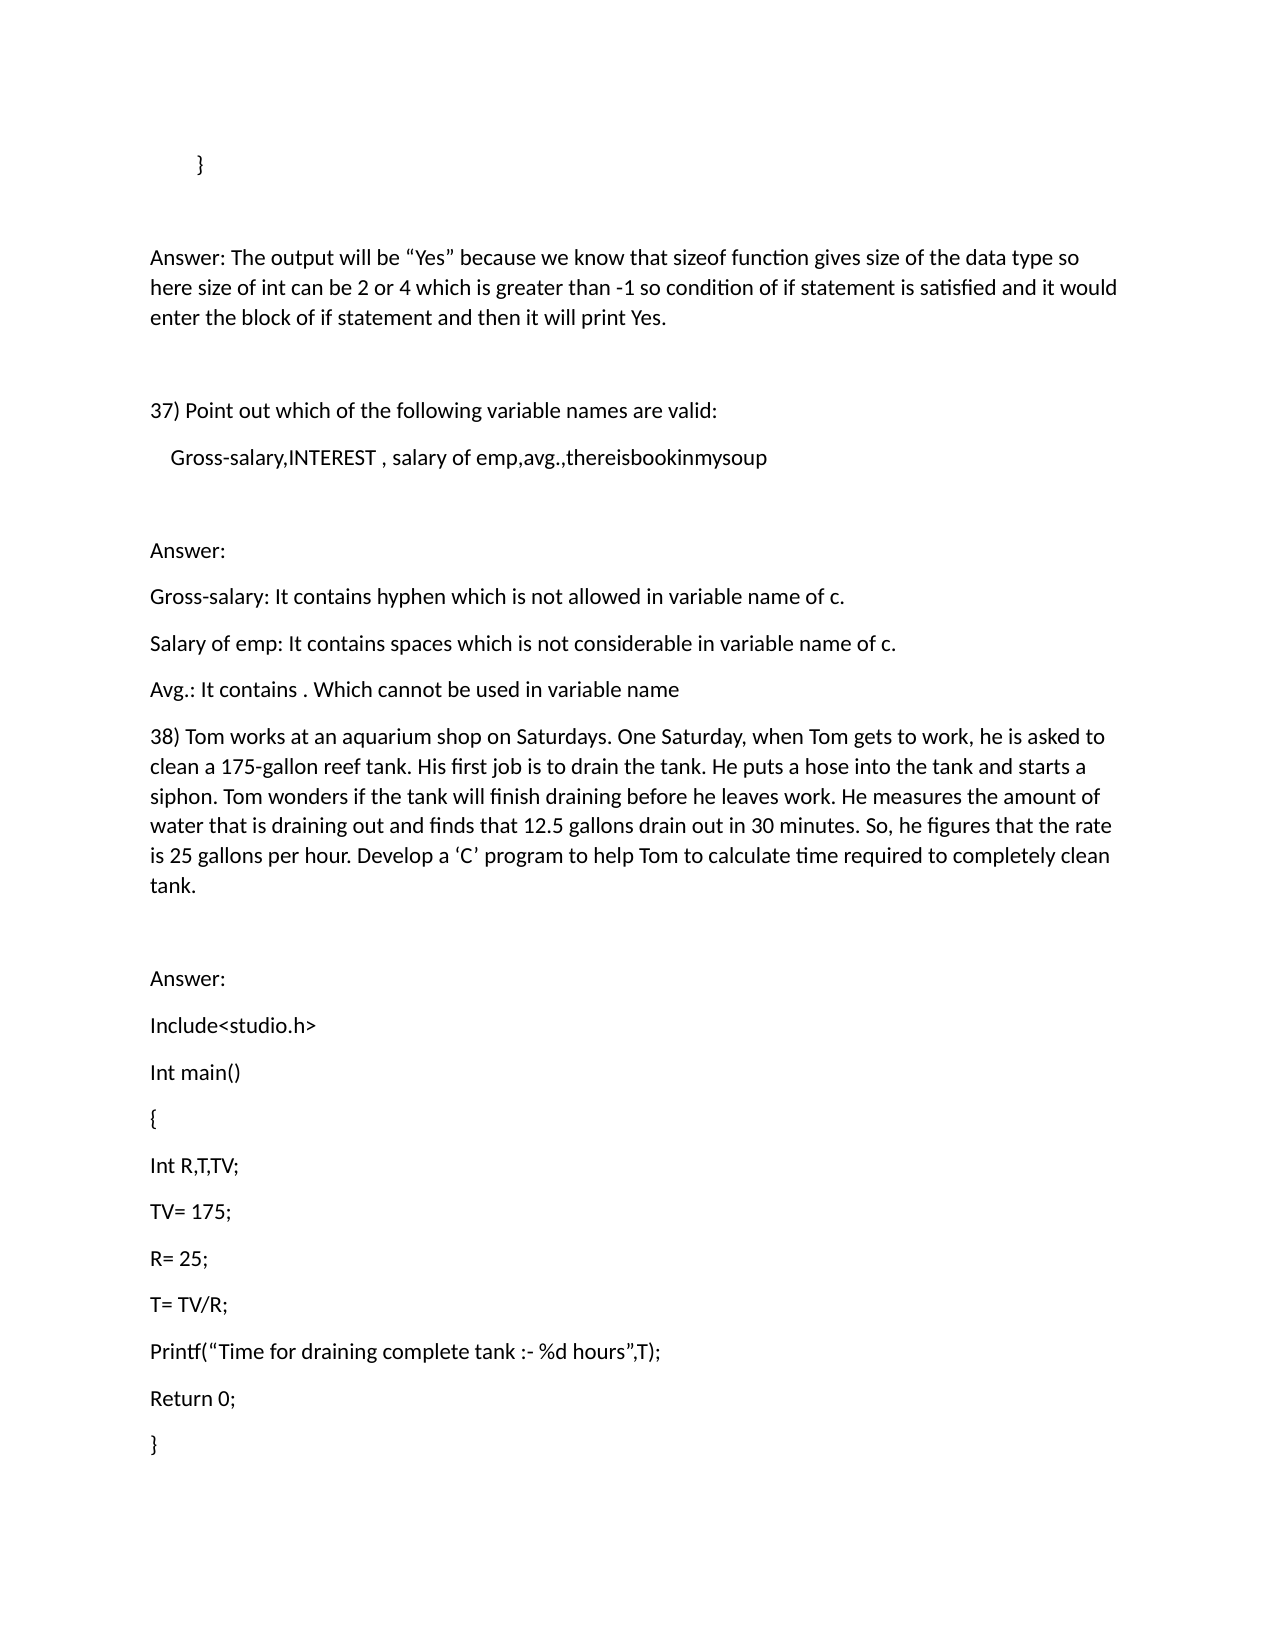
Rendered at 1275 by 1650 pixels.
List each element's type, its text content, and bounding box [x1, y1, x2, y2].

text Return 0; [150, 1384, 1125, 1412]
text Printf(“Time for draining complete tank :- %d hours”,T); [150, 1337, 1125, 1365]
text Int main() [150, 1058, 1125, 1086]
text { [150, 1104, 1125, 1132]
text TV= 175; [150, 1197, 1125, 1225]
text Answer: [150, 964, 1125, 993]
text Int R,T,TV; [150, 1151, 1125, 1179]
text Gross-salary,INTEREST , salary of emp,avg.,thereisbookinmysoup [150, 443, 1125, 471]
text T= TV/R; [150, 1291, 1125, 1318]
text } [150, 1430, 1125, 1458]
text 37) Point out which of the following variable names are valid: [150, 396, 1125, 424]
text Answer: The output will be “Yes” because we know that sizeof function gives size of the data type so here size of int can be 2 or 4 which is greater than -1 so condition of if statement is satisfied and it would enter the block of if statement and then it will print Yes. [150, 243, 1125, 331]
text 38) Tom works at an aquarium shop on Saturdays. One Saturday, when Tom gets to work, he is asked to clean a 175-gallon reef tank. His first job is to drain the tank. He puts a hose into the tank and starts a siphon. Tom wonders if the tank will finish draining before he leaves work. He measures the amount of water that is draining out and finds that 12.5 gallons drain out in 30 minutes. So, he figures that the rate is 25 gallons per hour. Develop a ‘C’ program to help Tom to calculate time required to completely clean tank. [150, 722, 1125, 899]
text R= 25; [150, 1244, 1125, 1272]
text } [150, 150, 1125, 178]
text Gross-salary: It contains hyphen which is not allowed in variable name of c. [150, 582, 1125, 610]
text Salary of emp: It contains spaces which is not considerable in variable name of c. [150, 629, 1125, 657]
text Answer: [150, 536, 1125, 564]
text Avg.: It contains . Which cannot be used in variable name [150, 675, 1125, 703]
text Include<studio.h> [150, 1011, 1125, 1039]
